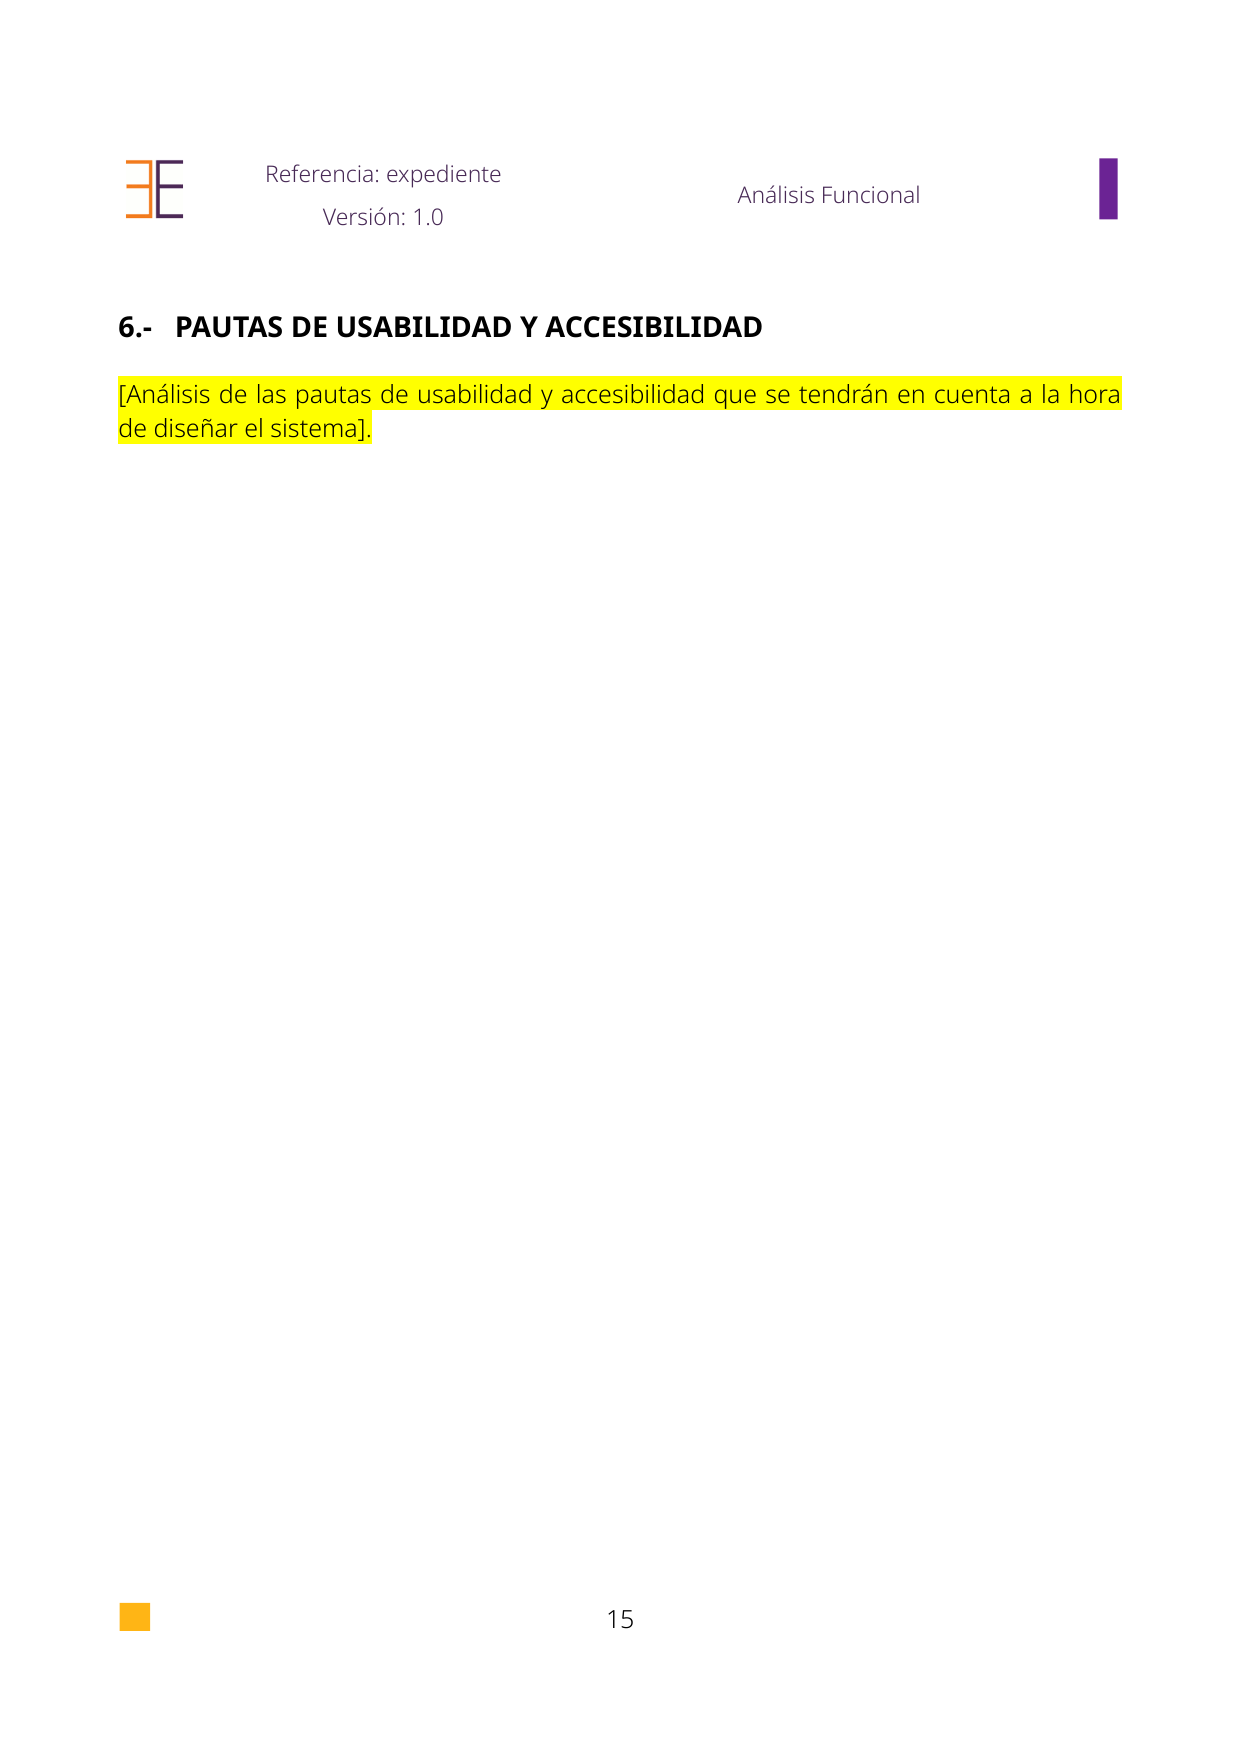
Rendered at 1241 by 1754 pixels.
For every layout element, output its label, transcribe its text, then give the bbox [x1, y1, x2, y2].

text [Análisis de las pautas de usabilidad y accesibilidad que se tendrán en cuenta a la hora de diseñar el sistema]. [118, 376, 1122, 444]
picture [125, 159, 184, 219]
subtitle Pautas de Usabilidad y Accesibilidad [118, 307, 1122, 346]
